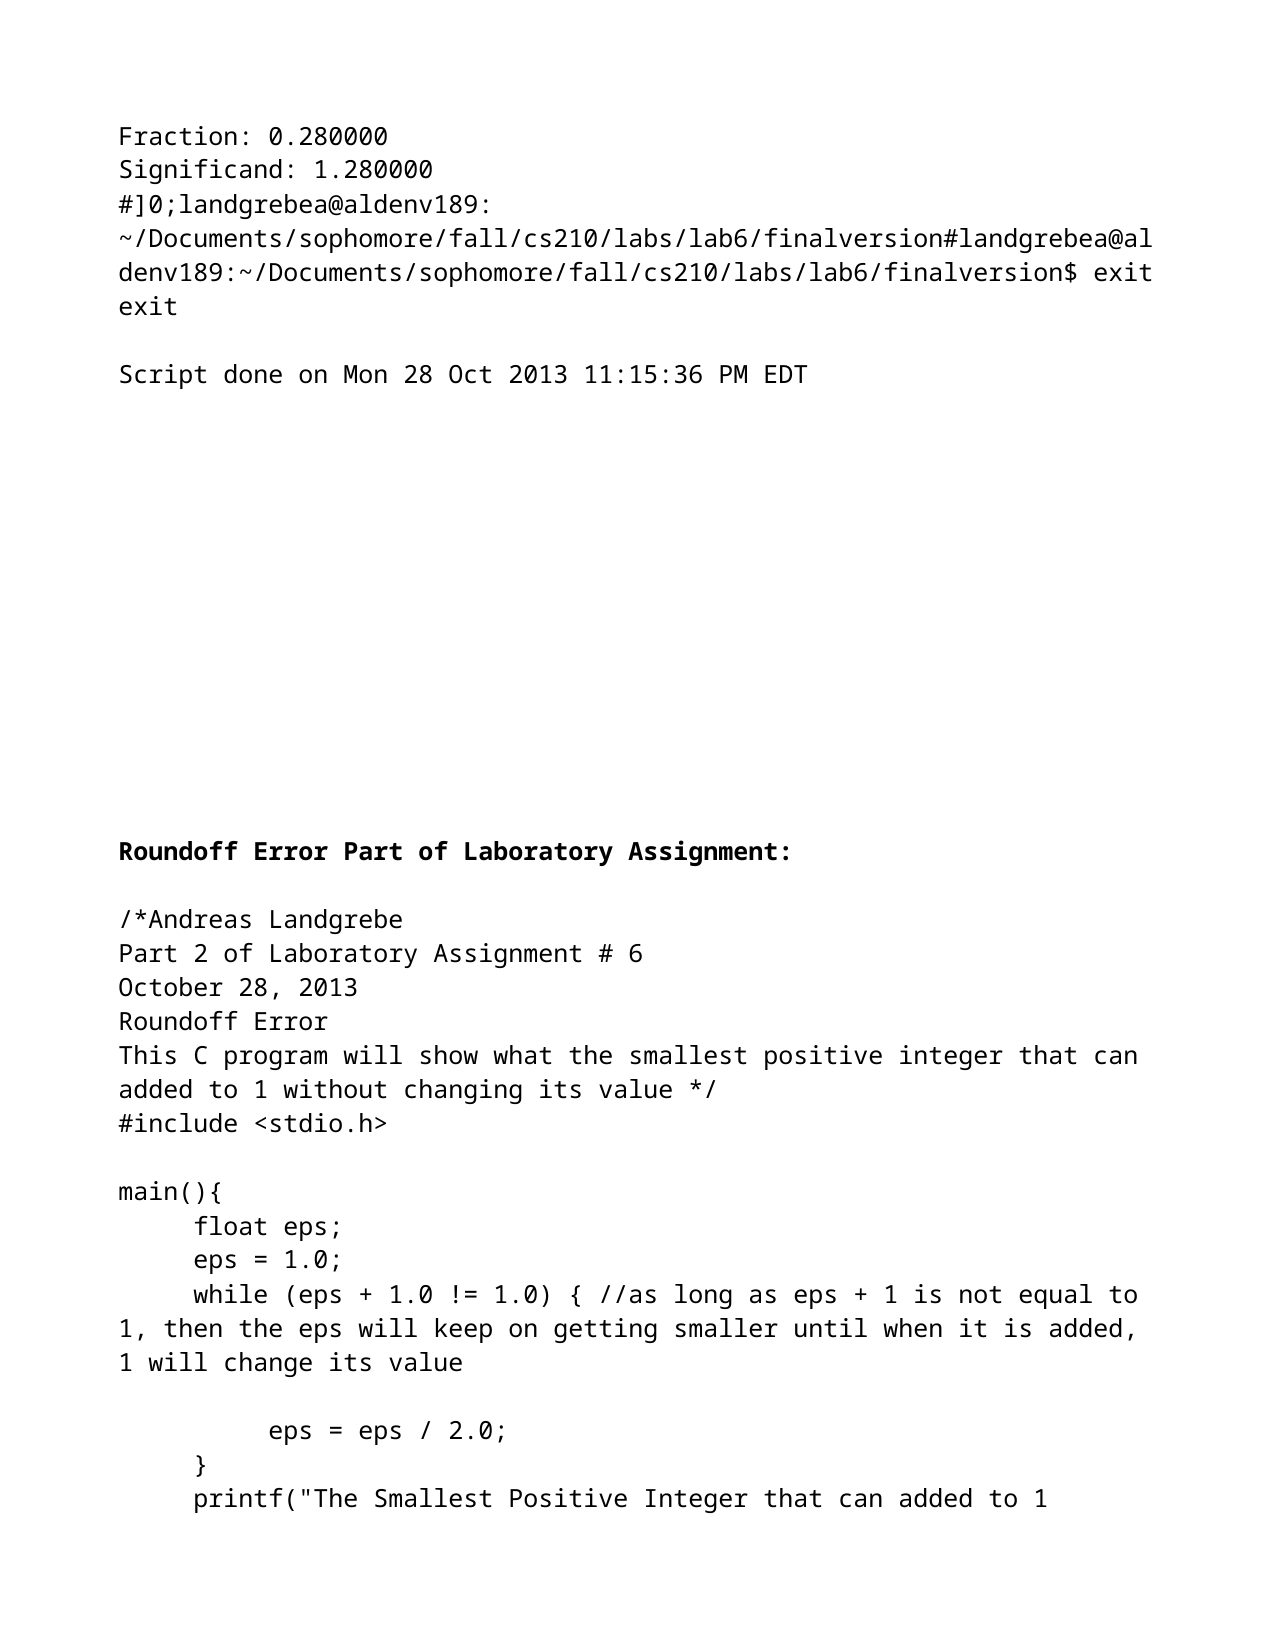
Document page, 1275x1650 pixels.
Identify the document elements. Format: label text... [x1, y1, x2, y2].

text Script done on Mon 28 Oct 2013 11:15:36 PM EDT [118, 322, 1157, 391]
text #include <stdio.h> [118, 1106, 1157, 1140]
text This C program will show what the smallest positive integer that can added to 1 without changing its value */ [118, 1038, 1157, 1106]
text main(){ [118, 1174, 1157, 1208]
text Roundoff Error [118, 1004, 1157, 1038]
text Fraction: 0.280000 [118, 118, 1157, 152]
text eps = 1.0; [118, 1242, 1157, 1276]
text while (eps + 1.0 != 1.0) { //as long as eps + 1 is not equal to 1, then the eps will keep on getting smaller until when it is added, 1 will change its value [118, 1276, 1157, 1378]
text Significand: 1.280000 [118, 152, 1157, 186]
text printf("The Smallest Positive Integer that can added to 1 [118, 1481, 1157, 1515]
text Roundoff Error Part of Laboratory Assignment: [118, 833, 1157, 867]
text eps = eps / 2.0; [118, 1412, 1157, 1447]
text float eps; [118, 1208, 1157, 1242]
text exit [118, 288, 1157, 322]
text Part 2 of Laboratory Assignment # 6 [118, 936, 1157, 970]
text October 28, 2013 [118, 970, 1157, 1004]
text /*Andreas Landgrebe [118, 902, 1157, 936]
text } [118, 1447, 1157, 1481]
text #]0;landgrebea@aldenv189: ~/Documents/sophomore/fall/cs210/labs/lab6/finalversion#landgrebea@aldenv189:~/Documents/sophomore/fall/cs210/labs/lab6/finalversion$ exit [118, 186, 1157, 288]
